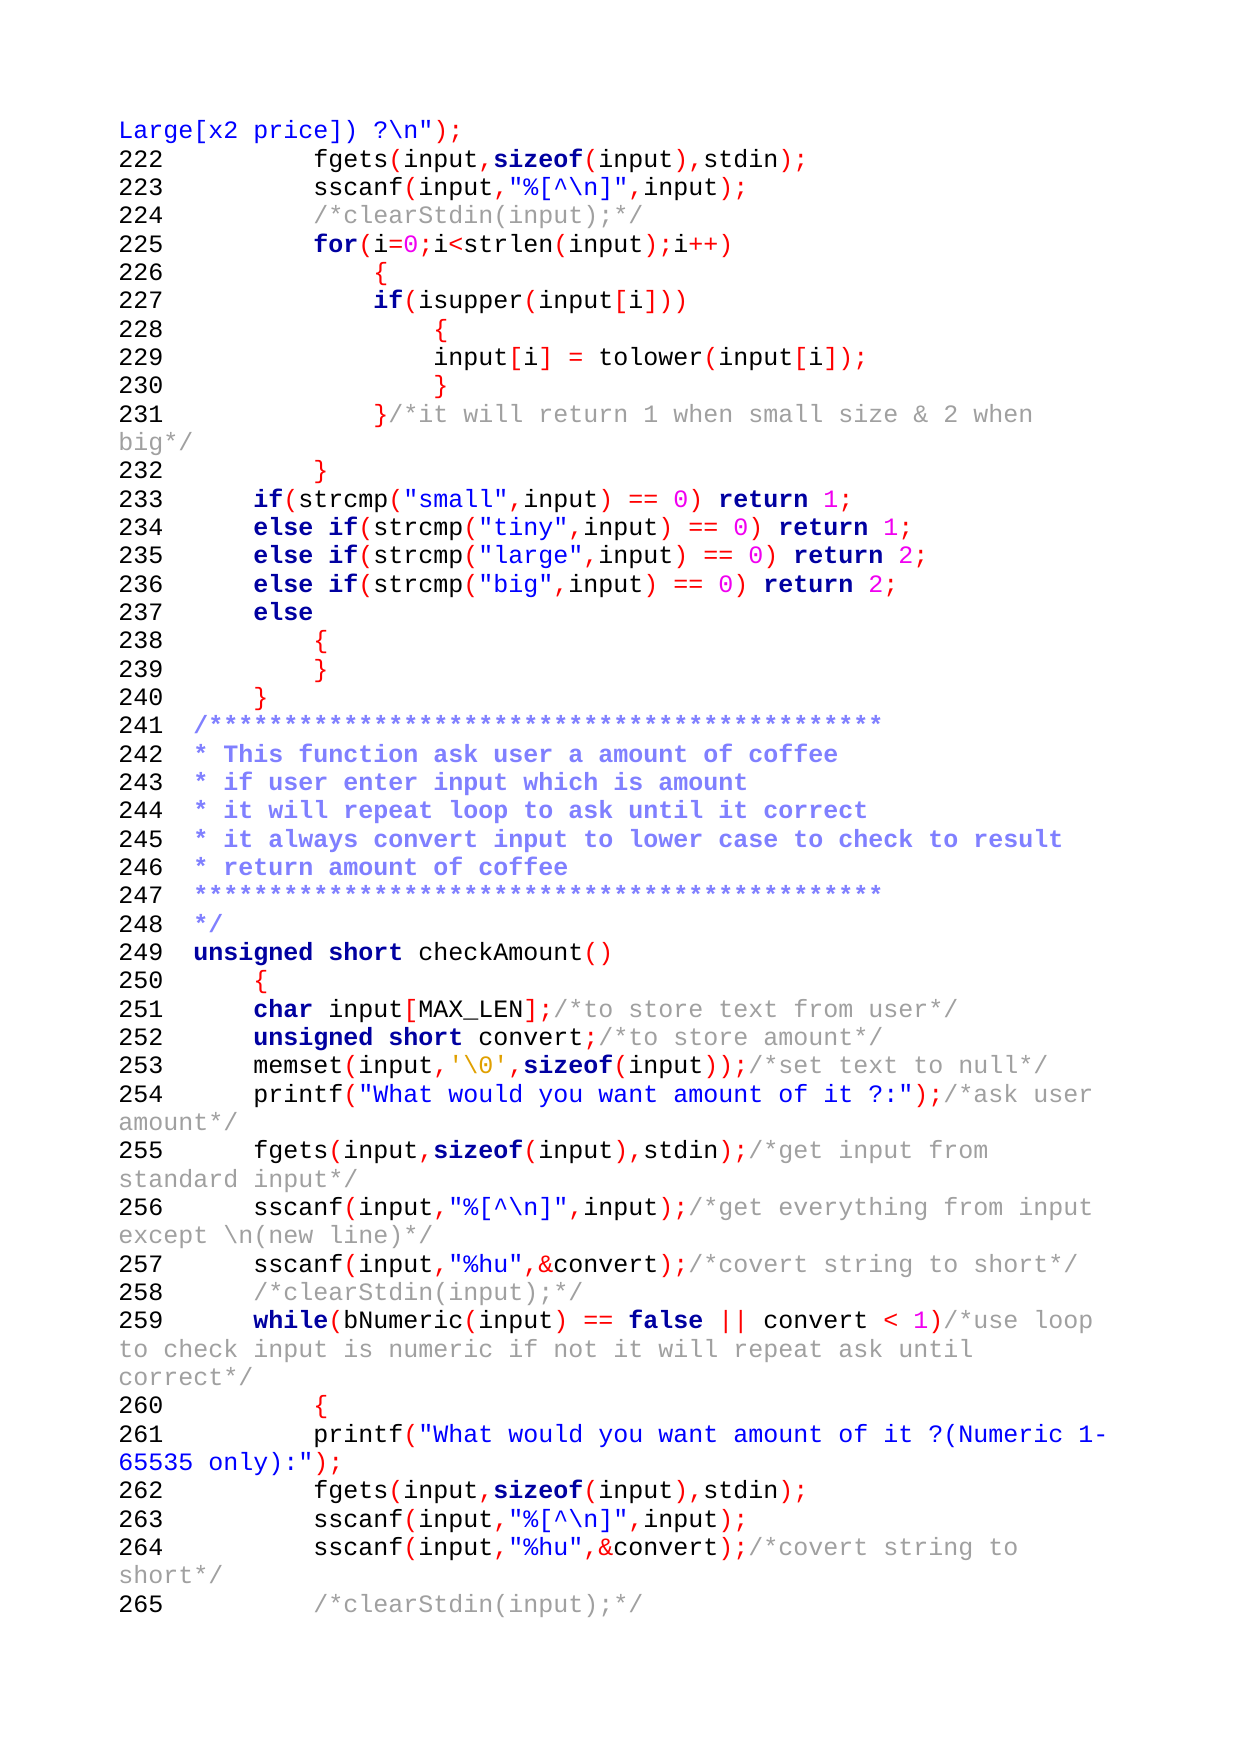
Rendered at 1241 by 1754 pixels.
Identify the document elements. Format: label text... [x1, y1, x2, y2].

subtitle 241 /********************************************* [118, 713, 1122, 741]
subtitle 263 sscanf(input,"%[^\n]",input); [118, 1506, 313, 1535]
subtitle 228 { [118, 316, 1122, 345]
subtitle 249 unsigned short checkAmount() [118, 940, 418, 968]
subtitle 236 else if(strcmp("big",input) == 0) return 2; [643, 571, 1122, 600]
subtitle 262 fgets(input,sizeof(input),stdin); [478, 1478, 598, 1506]
subtitle 235 else if(strcmp("large",input) == 0) return 2; [463, 543, 598, 571]
subtitle 234 else if(strcmp("tiny",input) == 0) return 1; [658, 515, 1122, 543]
subtitle 262 fgets(input,sizeof(input),stdin); [673, 1478, 703, 1506]
subtitle 263 sscanf(input,"%[^\n]",input); [493, 1506, 643, 1535]
subtitle 227 if(isupper(input[i])) [643, 288, 1122, 316]
subtitle 242 * This function ask user a amount of coffee [118, 741, 1122, 770]
subtitle 230 } [118, 373, 1122, 401]
subtitle 223 sscanf(input,"%[^\n]",input); [493, 175, 643, 203]
subtitle 260 { [118, 1393, 1122, 1421]
subtitle 222 fgets(input,sizeof(input),stdin); [478, 146, 598, 175]
subtitle 258 /*clearStdin(input);*/ [118, 1280, 1122, 1308]
subtitle 255 fgets(input,sizeof(input),stdin);/*get input from standard input*/ [118, 1138, 1122, 1195]
subtitle 261 printf("What would you want amount of it ?(Numeric 1-65535 only):"); [118, 1421, 1122, 1478]
subtitle 253 memset(input,'\0',sizeof(input));/*set text to null*/ [118, 1053, 253, 1081]
subtitle 224 /*clearStdin(input);*/ [118, 203, 1122, 231]
subtitle 233 if(strcmp("small",input) == 0) return 1; [118, 486, 298, 515]
subtitle 257 sscanf(input,"%hu",&convert);/*covert string to short*/ [658, 1251, 1122, 1280]
subtitle 251 char input[MAX_LEN];/*to store text from user*/ [118, 996, 328, 1025]
subtitle 246 * return amount of coffee [118, 855, 1122, 883]
subtitle 221 printf("What would size which you prefer to (Small or Large[x2 price]) ?\n"); [118, 118, 1122, 146]
subtitle 253 memset(input,'\0',sizeof(input));/*set text to null*/ [703, 1053, 1122, 1081]
subtitle 262 fgets(input,sizeof(input),stdin); [778, 1478, 1122, 1506]
subtitle 226 { [118, 260, 1122, 288]
subtitle 238 { [118, 628, 1122, 656]
subtitle 222 fgets(input,sizeof(input),stdin); [673, 146, 703, 175]
subtitle 240 } [118, 685, 1122, 713]
subtitle 225 for(i=0;i<strlen(input);i++) [643, 231, 673, 260]
subtitle 225 for(i=0;i<strlen(input);i++) [688, 231, 1122, 260]
subtitle 225 for(i=0;i<strlen(input);i++) [388, 231, 433, 260]
subtitle 229 input[i] = tolower(input[i]); [823, 345, 1122, 373]
subtitle 248 */ [118, 911, 1122, 940]
subtitle 263 sscanf(input,"%[^\n]",input); [718, 1506, 1122, 1535]
subtitle 229 input[i] = tolower(input[i]); [118, 345, 433, 373]
subtitle 251 char input[MAX_LEN];/*to store text from user*/ [523, 996, 1122, 1025]
subtitle 235 else if(strcmp("large",input) == 0) return 2; [118, 543, 373, 571]
subtitle 257 sscanf(input,"%hu",&convert);/*covert string to short*/ [433, 1251, 553, 1280]
subtitle 233 if(strcmp("small",input) == 0) return 1; [388, 486, 523, 515]
subtitle 223 sscanf(input,"%[^\n]",input); [118, 175, 313, 203]
subtitle 229 input[i] = tolower(input[i]); [538, 345, 598, 373]
subtitle 232 } [118, 458, 1122, 486]
subtitle 256 sscanf(input,"%[^\n]",input);/*get everything from input except \n(new line)*/ [118, 1195, 1122, 1251]
subtitle 252 unsigned short convert;/*to store amount*/ [118, 1025, 478, 1053]
subtitle 244 * it will repeat loop to ask until it correct [118, 798, 1122, 826]
subtitle 234 else if(strcmp("tiny",input) == 0) return 1; [463, 515, 583, 543]
subtitle 222 fgets(input,sizeof(input),stdin); [118, 146, 313, 175]
subtitle 236 else if(strcmp("big",input) == 0) return 2; [118, 571, 373, 600]
subtitle 247 ********************************************** [118, 883, 1122, 911]
subtitle 223 sscanf(input,"%[^\n]",input); [718, 175, 1122, 203]
subtitle 254 printf("What would you want amount of it ?:");/*ask user amount*/ [118, 1081, 1122, 1138]
subtitle 259 while(bNumeric(input) == false || convert < 1)/*use loop to check input is numeric if not it will repeat ask until correct*/ [118, 1308, 1122, 1393]
subtitle 222 fgets(input,sizeof(input),stdin); [778, 146, 1122, 175]
subtitle 233 if(strcmp("small",input) == 0) return 1; [598, 486, 1122, 515]
subtitle 262 fgets(input,sizeof(input),stdin); [118, 1478, 313, 1506]
subtitle 237 else [118, 600, 1122, 628]
subtitle 252 unsigned short convert;/*to store amount*/ [583, 1025, 1122, 1053]
subtitle 257 sscanf(input,"%hu",&convert);/*covert string to short*/ [118, 1251, 253, 1280]
subtitle 225 for(i=0;i<strlen(input);i++) [118, 231, 373, 260]
subtitle 236 else if(strcmp("big",input) == 0) return 2; [463, 571, 568, 600]
subtitle 234 else if(strcmp("tiny",input) == 0) return 1; [118, 515, 373, 543]
subtitle 235 else if(strcmp("large",input) == 0) return 2; [673, 543, 1122, 571]
subtitle 250 { [118, 968, 1122, 996]
subtitle 239 } [118, 656, 1122, 685]
subtitle 249 unsigned short checkAmount() [583, 940, 1122, 968]
subtitle 253 memset(input,'\0',sizeof(input));/*set text to null*/ [433, 1053, 628, 1081]
subtitle 227 if(isupper(input[i])) [118, 288, 418, 316]
subtitle 265 /*clearStdin(input);*/ [118, 1591, 1122, 1620]
subtitle 243 * if user enter input which is amount [118, 770, 1122, 798]
subtitle 264 sscanf(input,"%hu",&convert);/*covert string to short*/ [118, 1535, 1122, 1591]
subtitle 231 }/*it will return 1 when small size & 2 when big*/ [118, 401, 1122, 458]
subtitle 245 * it always convert input to lower case to check to result [118, 826, 1122, 855]
